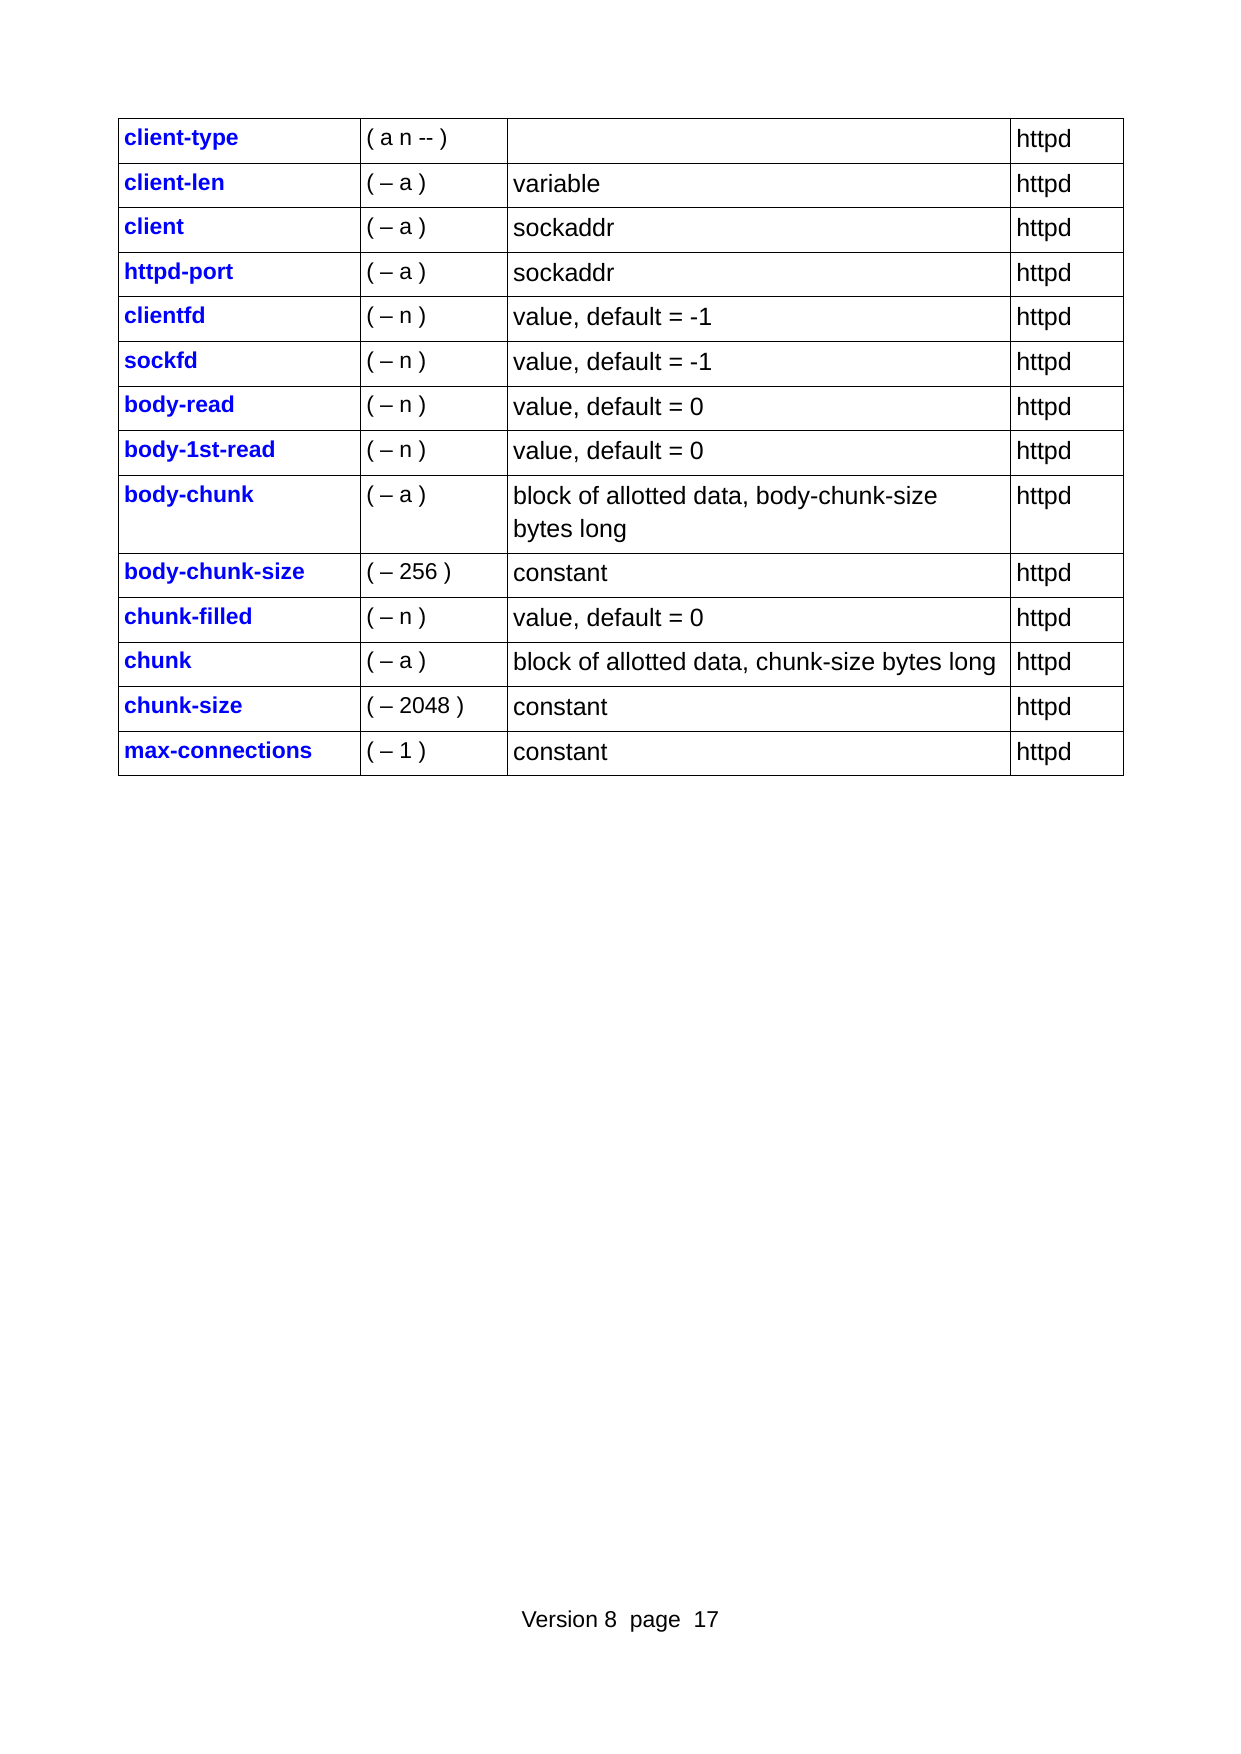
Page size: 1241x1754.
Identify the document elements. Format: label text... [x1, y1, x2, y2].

table_cell ( – a ) [361, 208, 507, 252]
table_cell ( – n ) [361, 598, 507, 642]
table_cell max-connections [119, 732, 360, 775]
table_cell ( – a ) [361, 164, 507, 207]
table_cell constant [508, 554, 1010, 597]
table_cell constant [508, 687, 1010, 731]
table_cell sockaddr [508, 208, 1010, 252]
table_cell value, default = 0 [508, 431, 1010, 475]
table_cell chunk [119, 643, 360, 686]
table_cell sockfd [119, 342, 360, 386]
table_cell ( – n ) [361, 342, 507, 386]
table_cell ( – 256 ) [361, 554, 507, 597]
table_cell sockaddr [508, 253, 1010, 296]
table_cell httpd [1011, 431, 1123, 475]
table_cell value, default = -1 [508, 342, 1010, 386]
table_cell variable [508, 164, 1010, 207]
table_cell constant [508, 732, 1010, 775]
table_cell httpd-port [119, 253, 360, 296]
table_cell httpd [1011, 253, 1123, 296]
table_cell ( – 2048 ) [361, 687, 507, 731]
table_cell chunk-size [119, 687, 360, 731]
table_cell client-type [119, 119, 360, 163]
table_cell ( – n ) [361, 297, 507, 341]
table_cell block of allotted data, chunk-size bytes long [508, 643, 1010, 686]
table_cell httpd [1011, 732, 1123, 775]
table_cell httpd [1011, 297, 1123, 341]
table_cell httpd [1011, 476, 1123, 552]
table_cell httpd [1011, 598, 1123, 642]
table_cell body-read [119, 387, 360, 430]
table_cell value, default = 0 [508, 387, 1010, 430]
table_cell ( – a ) [361, 643, 507, 686]
table_cell value, default = 0 [508, 598, 1010, 642]
table_cell client-len [119, 164, 360, 207]
table_cell body-1st-read [119, 431, 360, 475]
table_cell ( a n -- ) [361, 119, 507, 163]
table_cell ( – a ) [361, 476, 507, 552]
table_cell httpd [1011, 687, 1123, 731]
table_cell httpd [1011, 643, 1123, 686]
table_cell client [119, 208, 360, 252]
table_cell ( – n ) [361, 431, 507, 475]
table_cell httpd [1011, 208, 1123, 252]
table_cell ( – n ) [361, 387, 507, 430]
table_cell clientfd [119, 297, 360, 341]
table_cell httpd [1011, 387, 1123, 430]
table_cell chunk-filled [119, 598, 360, 642]
table_cell [508, 119, 1010, 163]
table_cell ( – a ) [361, 253, 507, 296]
table_cell httpd [1011, 554, 1123, 597]
table_cell httpd [1011, 119, 1123, 163]
table_cell block of allotted data, body-chunk-size bytes long [508, 476, 1010, 552]
table_cell httpd [1011, 164, 1123, 207]
table_cell body-chunk-size [119, 554, 360, 597]
table_cell httpd [1011, 342, 1123, 386]
table_cell body-chunk [119, 476, 360, 552]
table_cell value, default = -1 [508, 297, 1010, 341]
table_cell ( – 1 ) [361, 732, 507, 775]
